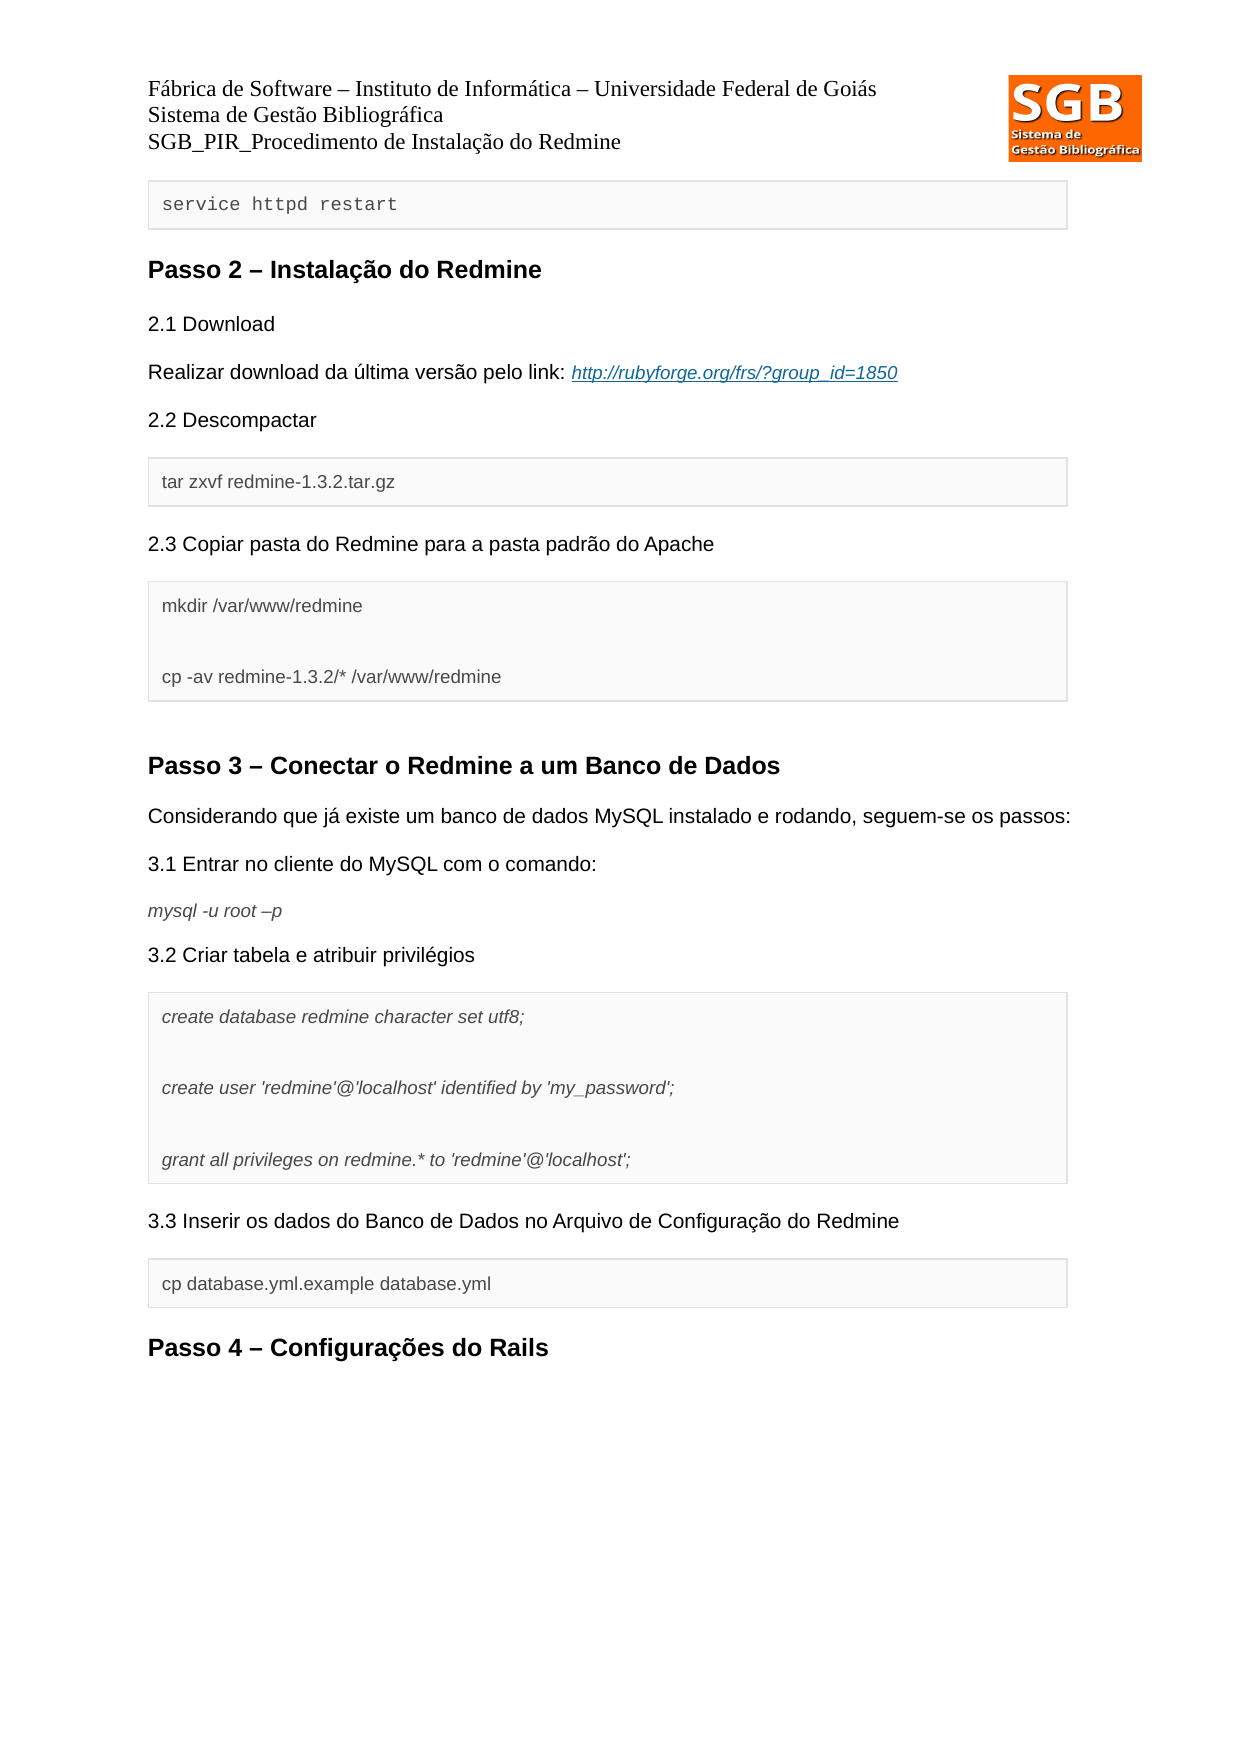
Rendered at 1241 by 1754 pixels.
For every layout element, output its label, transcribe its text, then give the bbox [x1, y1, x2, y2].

text 3.1 Entrar no cliente do MySQL com o comando: [148, 852, 1093, 876]
text 3.2 Criar tabela e atribuir privilégios [148, 943, 1093, 967]
text Passo 4 – Configurações do Rails [148, 1333, 1093, 1362]
text cp database.yml.example database.yml [149, 1260, 1066, 1307]
text service httpd restart [149, 182, 1066, 228]
text 2.2 Descompactar [148, 408, 1093, 432]
text Considerando que já existe um banco de dados MySQL instalado e rodando, seguem-se os passos: [148, 804, 1093, 828]
text mkdir /var/www/redmine [149, 582, 1066, 616]
text Realizar download da última versão pelo link: http://rubyforge.org/frs/?group_id=1850 [148, 360, 1093, 384]
text Passo 3 – Conectar o Redmine a um Banco de Dados [148, 751, 1093, 780]
text mysql -u root –p [148, 899, 1093, 921]
text 2.1 Download [148, 312, 1093, 336]
text cp -av redmine-1.3.2/* /var/www/redmine [149, 652, 1066, 700]
text Passo 2 – Instalação do Redmine [148, 255, 1093, 283]
text create user 'redmine'@'localhost' identified by 'my_password'; [149, 1063, 1066, 1099]
text 2.3 Copiar pasta do Redmine para a pasta padrão do Apache [148, 532, 1093, 556]
text 3.3 Inserir os dados do Banco de Dados no Arquivo de Configuração do Redmine [148, 1209, 1093, 1233]
text tar zxvf redmine-1.3.2.tar.gz [149, 459, 1066, 505]
text grant all privileges on redmine.* to 'redmine'@'localhost'; [149, 1135, 1066, 1183]
text create database redmine character set utf8; [149, 993, 1066, 1027]
